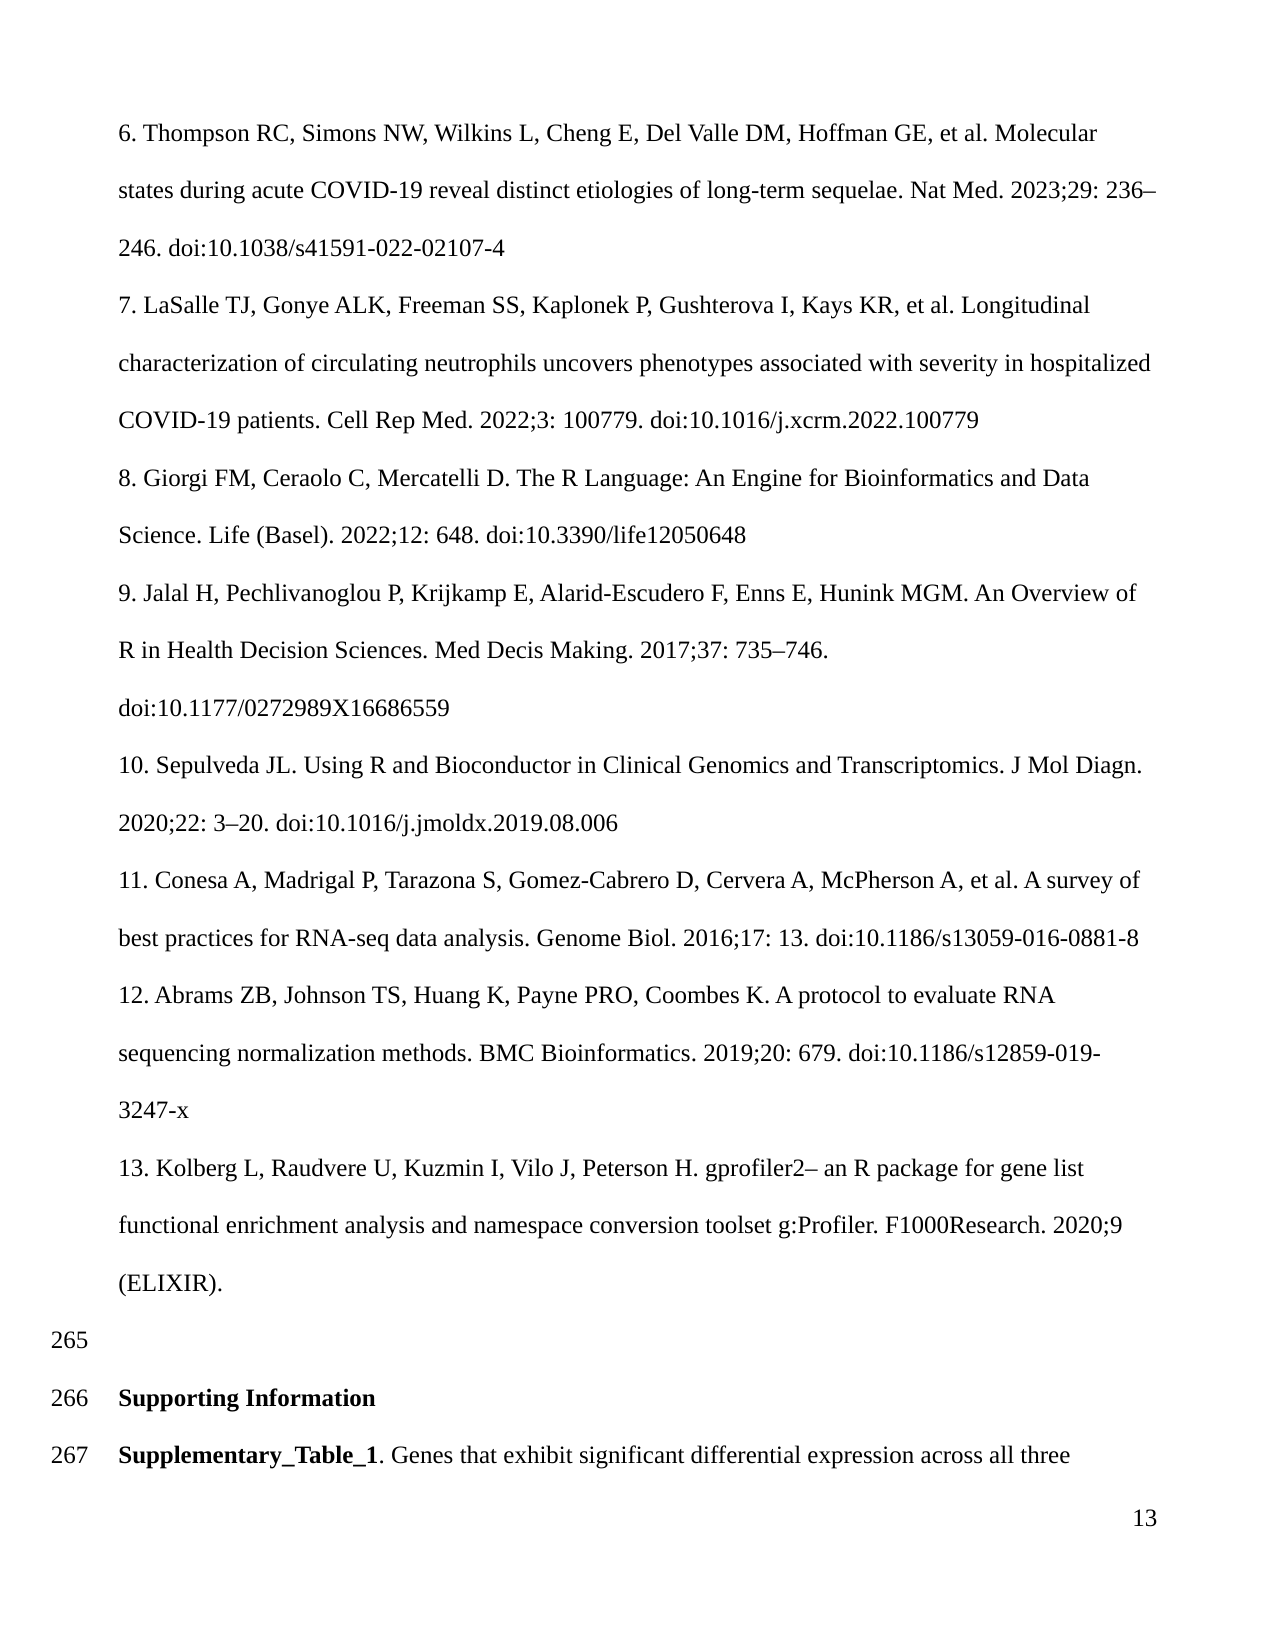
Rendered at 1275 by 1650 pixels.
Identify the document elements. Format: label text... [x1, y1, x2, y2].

text Supplementary_Table_1. Genes that exhibit significant differential expression across all three [118, 1441, 1157, 1469]
text 9. Jalal H, Pechlivanoglou P, Krijkamp E, Alarid-Escudero F, Enns E, Hunink MGM. An Overview of R in Health Decision Sciences. Med Decis Making. 2017;37: 735–746. doi:10.1177/0272989X16686559 [118, 578, 1157, 722]
text 7. LaSalle TJ, Gonye ALK, Freeman SS, Kaplonek P, Gushterova I, Kays KR, et al. Longitudinal characterization of circulating neutrophils uncovers phenotypes associated with severity in hospitalized COVID-19 patients. Cell Rep Med. 2022;3: 100779. doi:10.1016/j.xcrm.2022.100779 [118, 291, 1157, 434]
text 12. Abrams ZB, Johnson TS, Huang K, Payne PRO, Coombes K. A protocol to evaluate RNA sequencing normalization methods. BMC Bioinformatics. 2019;20: 679. doi:10.1186/s12859-019-3247-x [118, 981, 1157, 1124]
text 8. Giorgi FM, Ceraolo C, Mercatelli D. The R Language: An Engine for Bioinformatics and Data Science. Life (Basel). 2022;12: 648. doi:10.3390/life12050648 [118, 463, 1157, 549]
text 13. Kolberg L, Raudvere U, Kuzmin I, Vilo J, Peterson H. gprofiler2– an R package for gene list functional enrichment analysis and namespace conversion toolset g:Profiler. F1000Research. 2020;9 (ELIXIR). [118, 1153, 1157, 1297]
text Supporting Information [118, 1383, 1157, 1412]
text 11. Conesa A, Madrigal P, Tarazona S, Gomez-Cabrero D, Cervera A, McPherson A, et al. A survey of best practices for RNA-seq data analysis. Genome Biol. 2016;17: 13. doi:10.1186/s13059-016-0881-8 [118, 866, 1157, 952]
text 6. Thompson RC, Simons NW, Wilkins L, Cheng E, Del Valle DM, Hoffman GE, et al. Molecular states during acute COVID-19 reveal distinct etiologies of long-term sequelae. Nat Med. 2023;29: 236–246. doi:10.1038/s41591-022-02107-4 [118, 118, 1157, 262]
text 10. Sepulveda JL. Using R and Bioconductor in Clinical Genomics and Transcriptomics. J Mol Diagn. 2020;22: 3–20. doi:10.1016/j.jmoldx.2019.08.006 [118, 751, 1157, 837]
